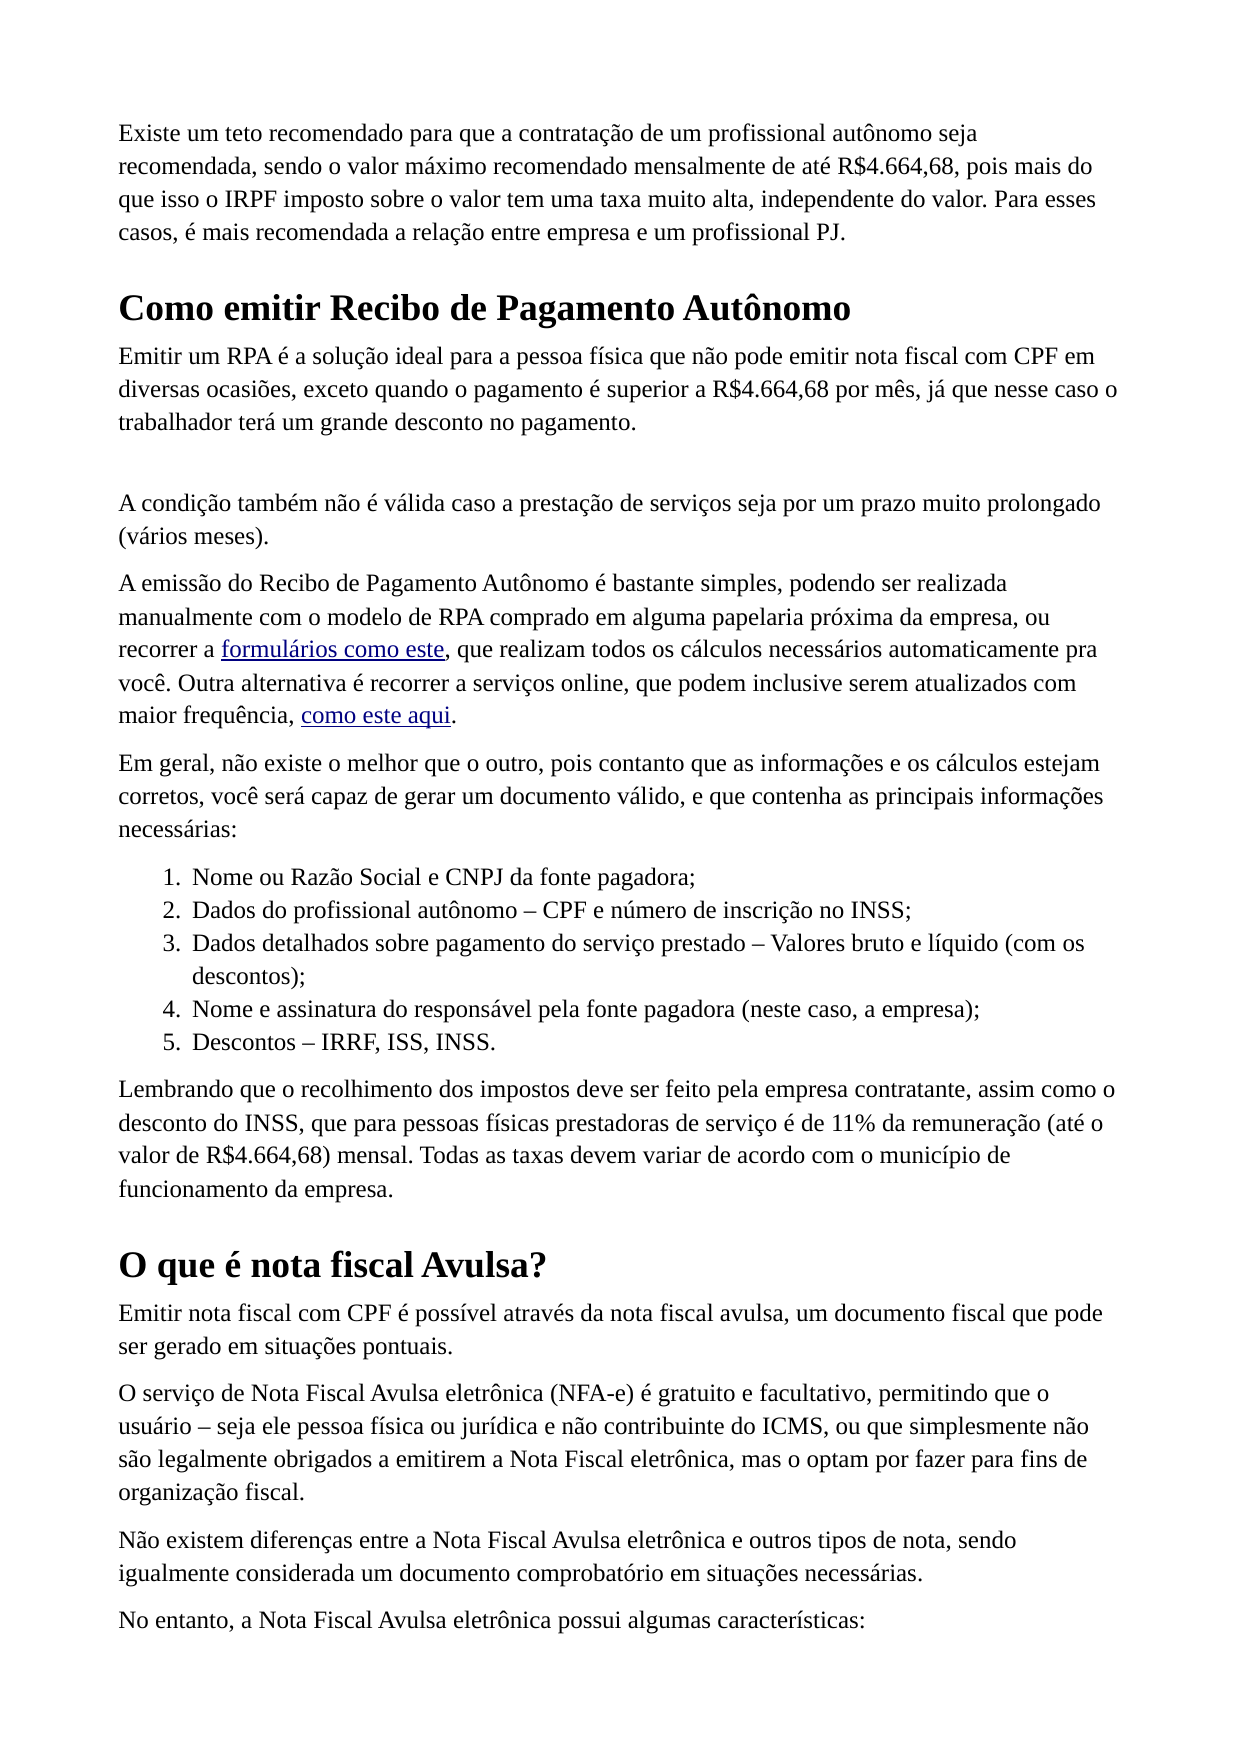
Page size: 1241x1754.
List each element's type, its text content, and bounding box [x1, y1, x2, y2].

list Dados detalhados sobre pagamento do serviço prestado – Valores bruto e líquido (com os descontos); [162, 928, 1122, 990]
text A emissão do Recibo de Pagamento Autônomo é bastante simples, podendo ser realizada manualmente com o modelo de RPA comprado em alguma papelaria próxima da empresa, ou recorrer a formulários como este, que realizam todos os cálculos necessários automaticamente pra você. Outra alternativa é recorrer a serviços online, que podem inclusive serem atualizados com maior frequência, como este aqui. [118, 568, 1122, 729]
subtitle Como emitir Recibo de Pagamento Autônomo [118, 286, 1122, 329]
subtitle O que é nota fiscal Avulsa? [118, 1242, 1122, 1285]
list Descontos – IRRF, ISS, INSS. [162, 1027, 1122, 1056]
text Emitir um RPA é a solução ideal para a pessoa física que não pode emitir nota fiscal com CPF em diversas ocasiões, exceto quando o pagamento é superior a R$4.664,68 por mês, já que nesse caso o trabalhador terá um grande desconto no pagamento. [118, 341, 1122, 436]
text Existe um teto recomendado para que a contratação de um profissional autônomo seja recomendada, sendo o valor máximo recomendado mensalmente de até R$4.664,68, pois mais do que isso o IRPF imposto sobre o valor tem uma taxa muito alta, independente do valor. Para esses casos, é mais recomendada a relação entre empresa e um profissional PJ. [118, 118, 1122, 246]
list Dados do profissional autônomo – CPF e número de inscrição no INSS; [162, 895, 1122, 924]
text Em geral, não existe o melhor que o outro, pois contanto que as informações e os cálculos estejam corretos, você será capaz de gerar um documento válido, e que contenha as principais informações necessárias: [118, 748, 1122, 843]
text A condição também não é válida caso a prestação de serviços seja por um prazo muito prolongado (vários meses). [118, 455, 1122, 550]
text O serviço de Nota Fiscal Avulsa eletrônica (NFA-e) é gratuito e facultativo, permitindo que o usuário – seja ele pessoa física ou jurídica e não contribuinte do ICMS, ou que simplesmente não são legalmente obrigados a emitirem a Nota Fiscal eletrônica, mas o optam por fazer para fins de organização fiscal. [118, 1378, 1122, 1506]
text No entanto, a Nota Fiscal Avulsa eletrônica possui algumas características: [118, 1606, 1122, 1634]
list Nome ou Razão Social e CNPJ da fonte pagadora; [162, 862, 1122, 891]
text Emitir nota fiscal com CPF é possível através da nota fiscal avulsa, um documento fiscal que pode ser gerado em situações pontuais. [118, 1298, 1122, 1359]
text Lembrando que o recolhimento dos impostos deve ser feito pela empresa contratante, assim como o desconto do INSS, que para pessoas físicas prestadoras de serviço é de 11% da remuneração (até o valor de R$4.664,68) mensal. Todas as taxas devem variar de acordo com o município de funcionamento da empresa. [118, 1074, 1122, 1202]
text Não existem diferenças entre a Nota Fiscal Avulsa eletrônica e outros tipos de nota, sendo igualmente considerada um documento comprobatório em situações necessárias. [118, 1525, 1122, 1587]
list Nome e assinatura do responsável pela fonte pagadora (neste caso, a empresa); [162, 994, 1122, 1023]
